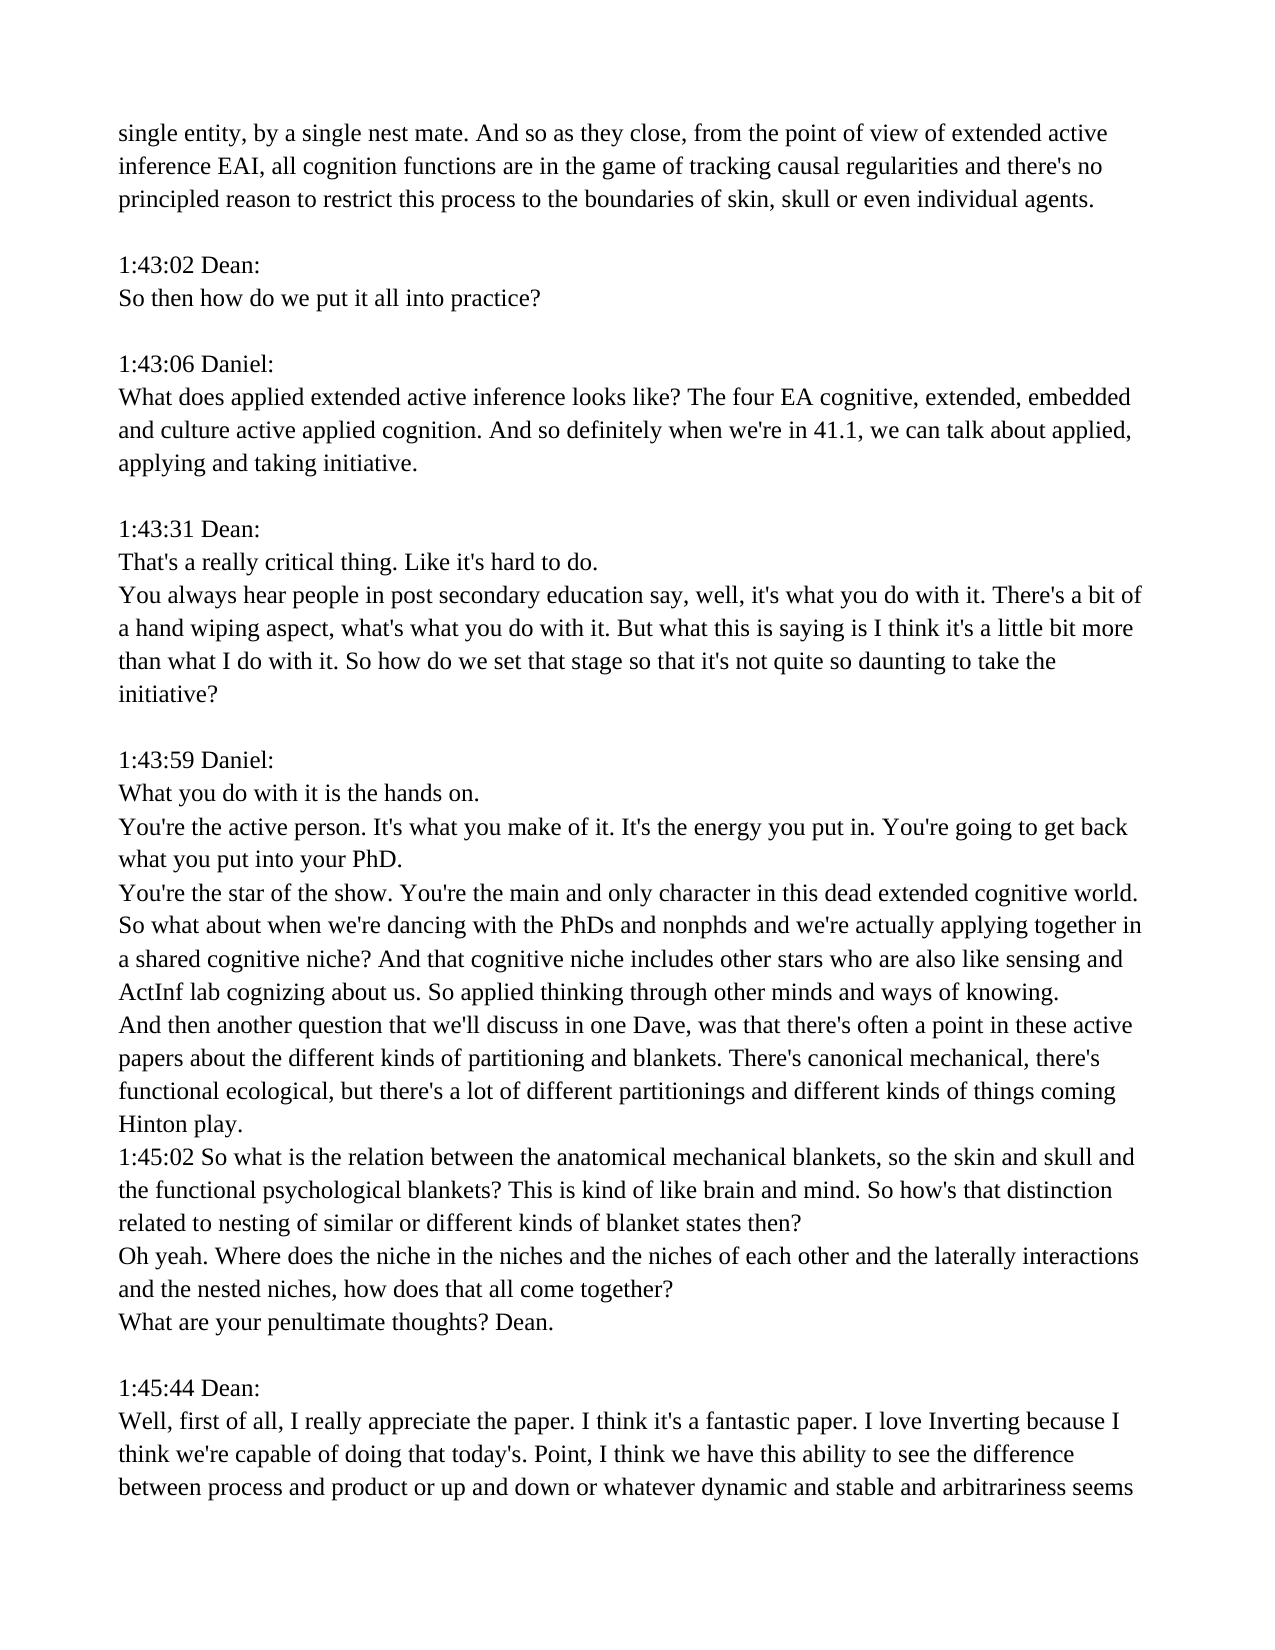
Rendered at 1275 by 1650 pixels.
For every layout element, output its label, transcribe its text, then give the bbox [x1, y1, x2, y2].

text 1:45:44 Dean: [118, 1373, 1157, 1402]
text What are your penultimate thoughts? Dean. [118, 1307, 1157, 1336]
text Oh yeah. Where does the niche in the niches and the niches of each other and the laterally interactions and the nested niches, how does that all come together? [118, 1241, 1157, 1303]
text Well, first of all, I really appreciate the paper. I think it's a fantastic paper. I love Inverting because I think we're capable of doing that today's. Point, I think we have this ability to see the difference between process and product or up and down or whatever dynamic and stable and arbitrariness seems [118, 1406, 1157, 1501]
text You always hear people in post secondary education say, well, it's what you do with it. There's a bit of a hand wiping aspect, what's what you do with it. But what this is saying is I think it's a little bit more than what I do with it. So how do we set that stage so that it's not quite so daunting to take the initiative? [118, 580, 1157, 708]
text And then another question that we'll discuss in one Dave, was that there's often a point in these active papers about the different kinds of partitioning and blankets. There's canonical mechanical, there's functional ecological, but there's a lot of different partitionings and different kinds of things coming Hinton play. [118, 1010, 1157, 1137]
text You're the star of the show. You're the main and only character in this dead extended cognitive world. So what about when we're dancing with the PhDs and nonphds and we're actually applying together in a shared cognitive niche? And that cognitive niche includes other stars who are also like sensing and ActInf lab cognizing about us. So applied thinking through other minds and ways of knowing. [118, 878, 1157, 1005]
text 1:43:59 Daniel: [118, 746, 1157, 774]
text single entity, by a single nest mate. And so as they close, from the point of view of extended active inference EAI, all cognition functions are in the game of tracking causal regularities and there's no principled reason to restrict this process to the boundaries of skin, skull or even individual agents. [118, 118, 1157, 213]
text 1:45:02 So what is the relation between the anatomical mechanical blankets, so the skin and skull and the functional psychological blankets? This is kind of like brain and mind. So how's that distinction related to nesting of similar or different kinds of blanket states then? [118, 1142, 1157, 1237]
text What does applied extended active inference looks like? The four EA cognitive, extended, embedded and culture active applied cognition. And so definitely when we're in 41.1, we can talk about applied, applying and taking initiative. [118, 382, 1157, 477]
text That's a really critical thing. Like it's hard to do. [118, 547, 1157, 576]
text 1:43:31 Dean: [118, 514, 1157, 543]
text 1:43:06 Daniel: [118, 349, 1157, 378]
text What you do with it is the hands on. [118, 778, 1157, 807]
text You're the active person. It's what you make of it. It's the energy you put in. You're going to get back what you put into your PhD. [118, 812, 1157, 873]
text So then how do we put it all into practice? [118, 283, 1157, 312]
text 1:43:02 Dean: [118, 250, 1157, 279]
